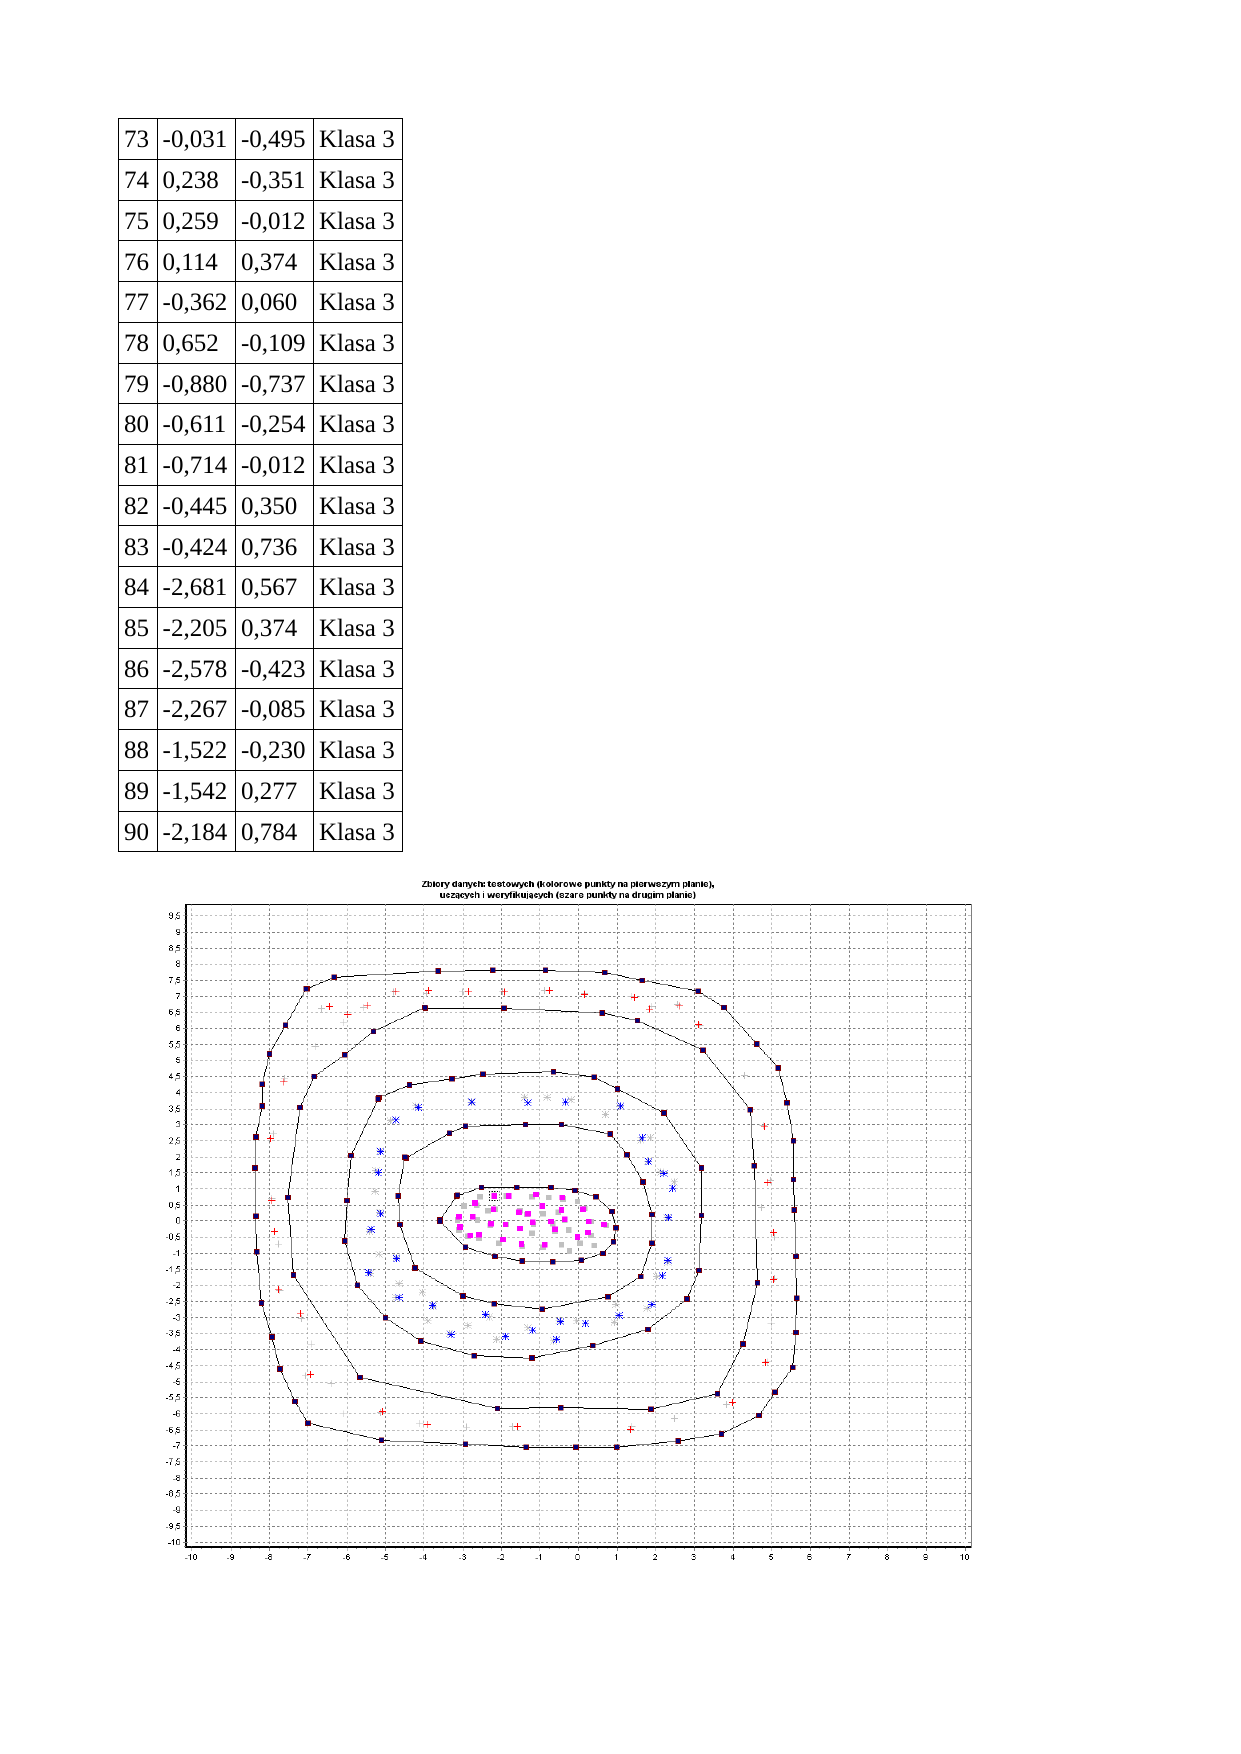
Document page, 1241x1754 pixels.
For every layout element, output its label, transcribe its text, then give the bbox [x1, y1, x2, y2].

table_cell 78 [119, 323, 157, 362]
table_cell 0,374 [236, 241, 313, 281]
table_cell Klasa 3 [314, 771, 402, 811]
table_cell 0,567 [236, 567, 313, 607]
table_cell -2,681 [158, 567, 235, 607]
table_cell -0,254 [236, 404, 313, 444]
table_cell -0,423 [236, 649, 313, 688]
table_cell 90 [119, 812, 157, 851]
table_cell 82 [119, 486, 157, 525]
table_cell -0,424 [158, 526, 235, 566]
table_cell 0,736 [236, 526, 313, 566]
table_cell 84 [119, 567, 157, 607]
table_cell -0,445 [158, 486, 235, 525]
table_cell 0,350 [236, 486, 313, 525]
table_cell 75 [119, 201, 157, 240]
table_cell -0,737 [236, 364, 313, 403]
table_cell 88 [119, 730, 157, 770]
table_cell -0,031 [158, 119, 235, 159]
table_cell -1,522 [158, 730, 235, 770]
table_cell -0,880 [158, 364, 235, 403]
table_cell -1,542 [158, 771, 235, 811]
table_cell 83 [119, 526, 157, 566]
table_cell Klasa 3 [314, 730, 402, 770]
table_cell 0,238 [158, 160, 235, 199]
table_cell -0,495 [236, 119, 313, 159]
table_cell Klasa 3 [314, 812, 402, 851]
table_cell 0,114 [158, 241, 235, 281]
table_cell 74 [119, 160, 157, 199]
table_cell 0,374 [236, 608, 313, 648]
table_cell 76 [119, 241, 157, 281]
table_cell Klasa 3 [314, 608, 402, 648]
table_cell 0,277 [236, 771, 313, 811]
table_cell Klasa 3 [314, 404, 402, 444]
table_cell -0,230 [236, 730, 313, 770]
table_cell 86 [119, 649, 157, 688]
table_cell 85 [119, 608, 157, 648]
table_cell -0,012 [236, 445, 313, 485]
table_cell 81 [119, 445, 157, 485]
table_cell -2,184 [158, 812, 235, 851]
table_cell Klasa 3 [314, 201, 402, 240]
table_cell Klasa 3 [314, 689, 402, 729]
table_cell 0,784 [236, 812, 313, 851]
table_cell 87 [119, 689, 157, 729]
table_cell 73 [119, 119, 157, 159]
table_cell Klasa 3 [314, 526, 402, 566]
table_cell -2,578 [158, 649, 235, 688]
table_cell -2,267 [158, 689, 235, 729]
table_cell Klasa 3 [314, 445, 402, 485]
table_cell 79 [119, 364, 157, 403]
table_cell Klasa 3 [314, 160, 402, 199]
table_cell 0,652 [158, 323, 235, 362]
table_cell -2,205 [158, 608, 235, 648]
table_cell Klasa 3 [314, 323, 402, 362]
table_cell Klasa 3 [314, 241, 402, 281]
table_cell -0,611 [158, 404, 235, 444]
table_cell 0,060 [236, 282, 313, 322]
table_cell 0,259 [158, 201, 235, 240]
table_cell Klasa 3 [314, 119, 402, 159]
table_cell 80 [119, 404, 157, 444]
table_cell 89 [119, 771, 157, 811]
table_cell Klasa 3 [314, 649, 402, 688]
table_cell -0,109 [236, 323, 313, 362]
table_cell Klasa 3 [314, 364, 402, 403]
table_cell -0,085 [236, 689, 313, 729]
table_cell -0,351 [236, 160, 313, 199]
table_cell Klasa 3 [314, 486, 402, 525]
table_cell -0,714 [158, 445, 235, 485]
table_cell -0,362 [158, 282, 235, 322]
table_cell Klasa 3 [314, 567, 402, 607]
table_cell -0,012 [236, 201, 313, 240]
table_cell 77 [119, 282, 157, 322]
table_cell Klasa 3 [314, 282, 402, 322]
